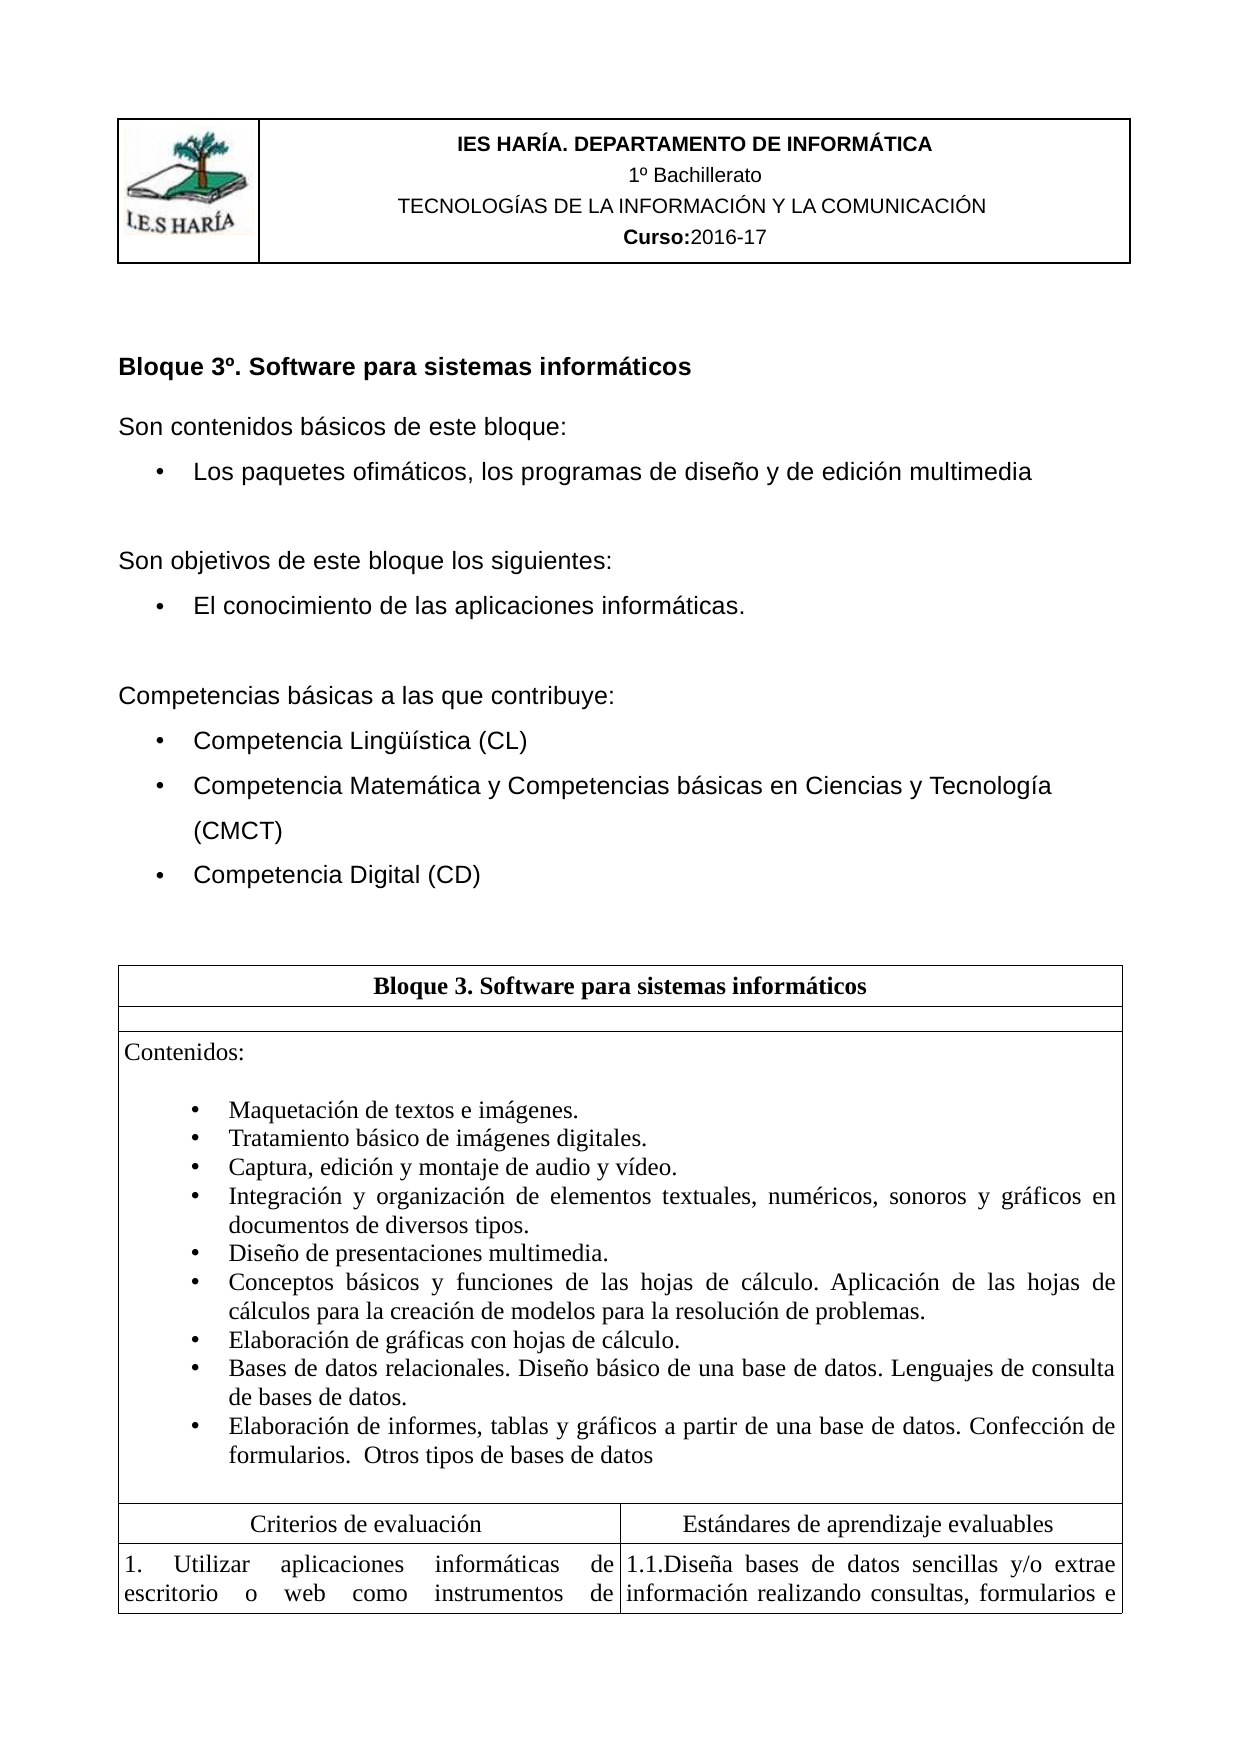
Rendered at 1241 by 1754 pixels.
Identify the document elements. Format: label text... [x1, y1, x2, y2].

table_cell Contenidos: Maquetación de textos e imágenes. Tratamiento básico de imágenes digitales. Captura, edición y montaje de audio y vídeo. Integración y organización de elementos textuales, numéricos, sonoros y gráficos en documentos de diversos tipos. Diseño de presentaciones multimedia. Conceptos básicos y funciones de las hojas de cálculo. Aplicación de las hojas de cálculos para la creación de modelos para la resolución de problemas. Elaboración de gráficas con hojas de cálculo. Bases de datos relacionales. Diseño básico de una base de datos. Lenguajes de consulta de bases de datos. Elaboración de informes, tablas y gráficos a partir de una base de datos. Confección de formularios. Otros tipos de bases de datos [119, 1032, 1122, 1503]
list Los paquetes ofimáticos, los programas de diseño y de edición multimedia [156, 457, 1122, 487]
table_cell 1. Utilizar aplicaciones informáticas de escritorio o web como instrumentos de [119, 1544, 620, 1612]
table_cell Estándares de aprendizaje evaluables [621, 1504, 1122, 1543]
text Competencias básicas a las que contribuye: [118, 681, 1122, 711]
list El conocimiento de las aplicaciones informáticas. [156, 591, 1122, 621]
table_cell 1.1.Diseña bases de datos sencillas y/o extrae información realizando consultas, formularios e [621, 1544, 1122, 1612]
text Son contenidos básicos de este bloque: [118, 412, 1122, 442]
list Competencia Lingüística (CL) [156, 726, 1122, 756]
table_header Bloque 3. Software para sistemas informáticos [119, 966, 1122, 1006]
list Competencia Digital (CD) [156, 860, 1122, 890]
text Son objetivos de este bloque los siguientes: [118, 546, 1122, 576]
table_cell [119, 1007, 1122, 1031]
picture [123, 126, 254, 235]
text Bloque 3º. Software para sistemas informáticos [118, 352, 1122, 382]
list Competencia Matemática y Competencias básicas en Ciencias y Tecnología (CMCT) [156, 771, 1122, 846]
table_cell Criterios de evaluación [119, 1504, 620, 1543]
